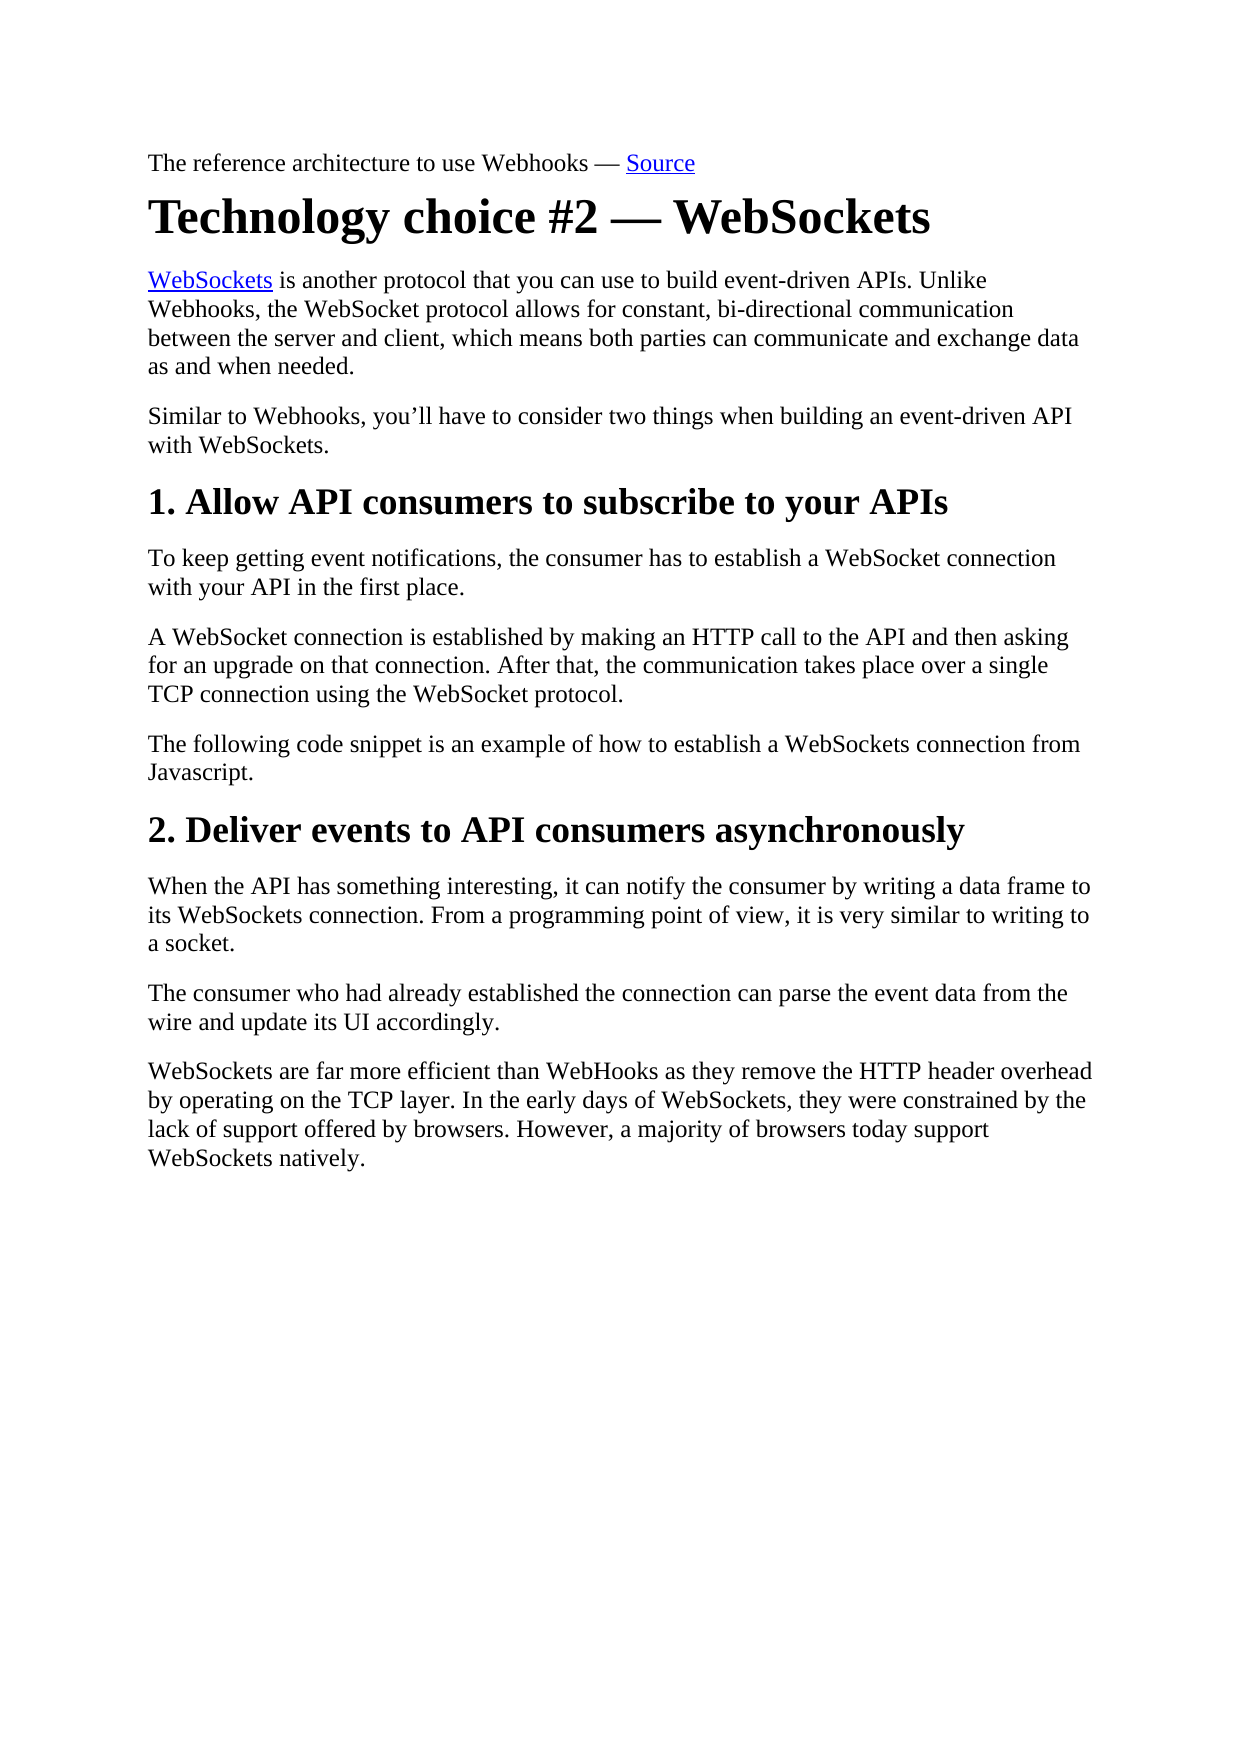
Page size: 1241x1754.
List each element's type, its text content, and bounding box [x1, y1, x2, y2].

subtitle Technology choice #2 — WebSockets [148, 187, 1093, 244]
text The following code snippet is an example of how to establish a WebSockets connection from Javascript. [148, 729, 1093, 786]
text WebSockets are far more efficient than WebHooks as they remove the HTTP header overhead by operating on the TCP layer. In the early days of WebSockets, they were constrained by the lack of support offered by browsers. However, a majority of browsers today support WebSockets natively. [148, 1056, 1093, 1171]
text The consumer who had already established the connection can parse the event data from the wire and update its UI accordingly. [148, 978, 1093, 1036]
text When the API has something interesting, it can notify the consumer by writing a data frame to its WebSockets connection. From a programming point of view, it is very similar to writing to a socket. [148, 871, 1093, 957]
text To keep getting event notifications, the consumer has to establish a WebSocket connection with your API in the first place. [148, 543, 1093, 601]
text Similar to Webhooks, you’ll have to consider two things when building an event-driven API with WebSockets. [148, 401, 1093, 458]
subtitle 2. Deliver events to API consumers asynchronously [148, 807, 1093, 850]
text WebSockets is another protocol that you can use to build event-driven APIs. Unlike Webhooks, the WebSocket protocol allows for constant, bi-directional communication between the server and client, which means both parties can communicate and exchange data as and when needed. [148, 265, 1093, 380]
subtitle 1. Allow API consumers to subscribe to your APIs [148, 479, 1093, 522]
text The reference architecture to use Webhooks — Source [148, 148, 1093, 176]
text A WebSocket connection is established by making an HTTP call to the API and then asking for an upgrade on that connection. After that, the communication takes place over a single TCP connection using the WebSocket protocol. [148, 622, 1093, 708]
